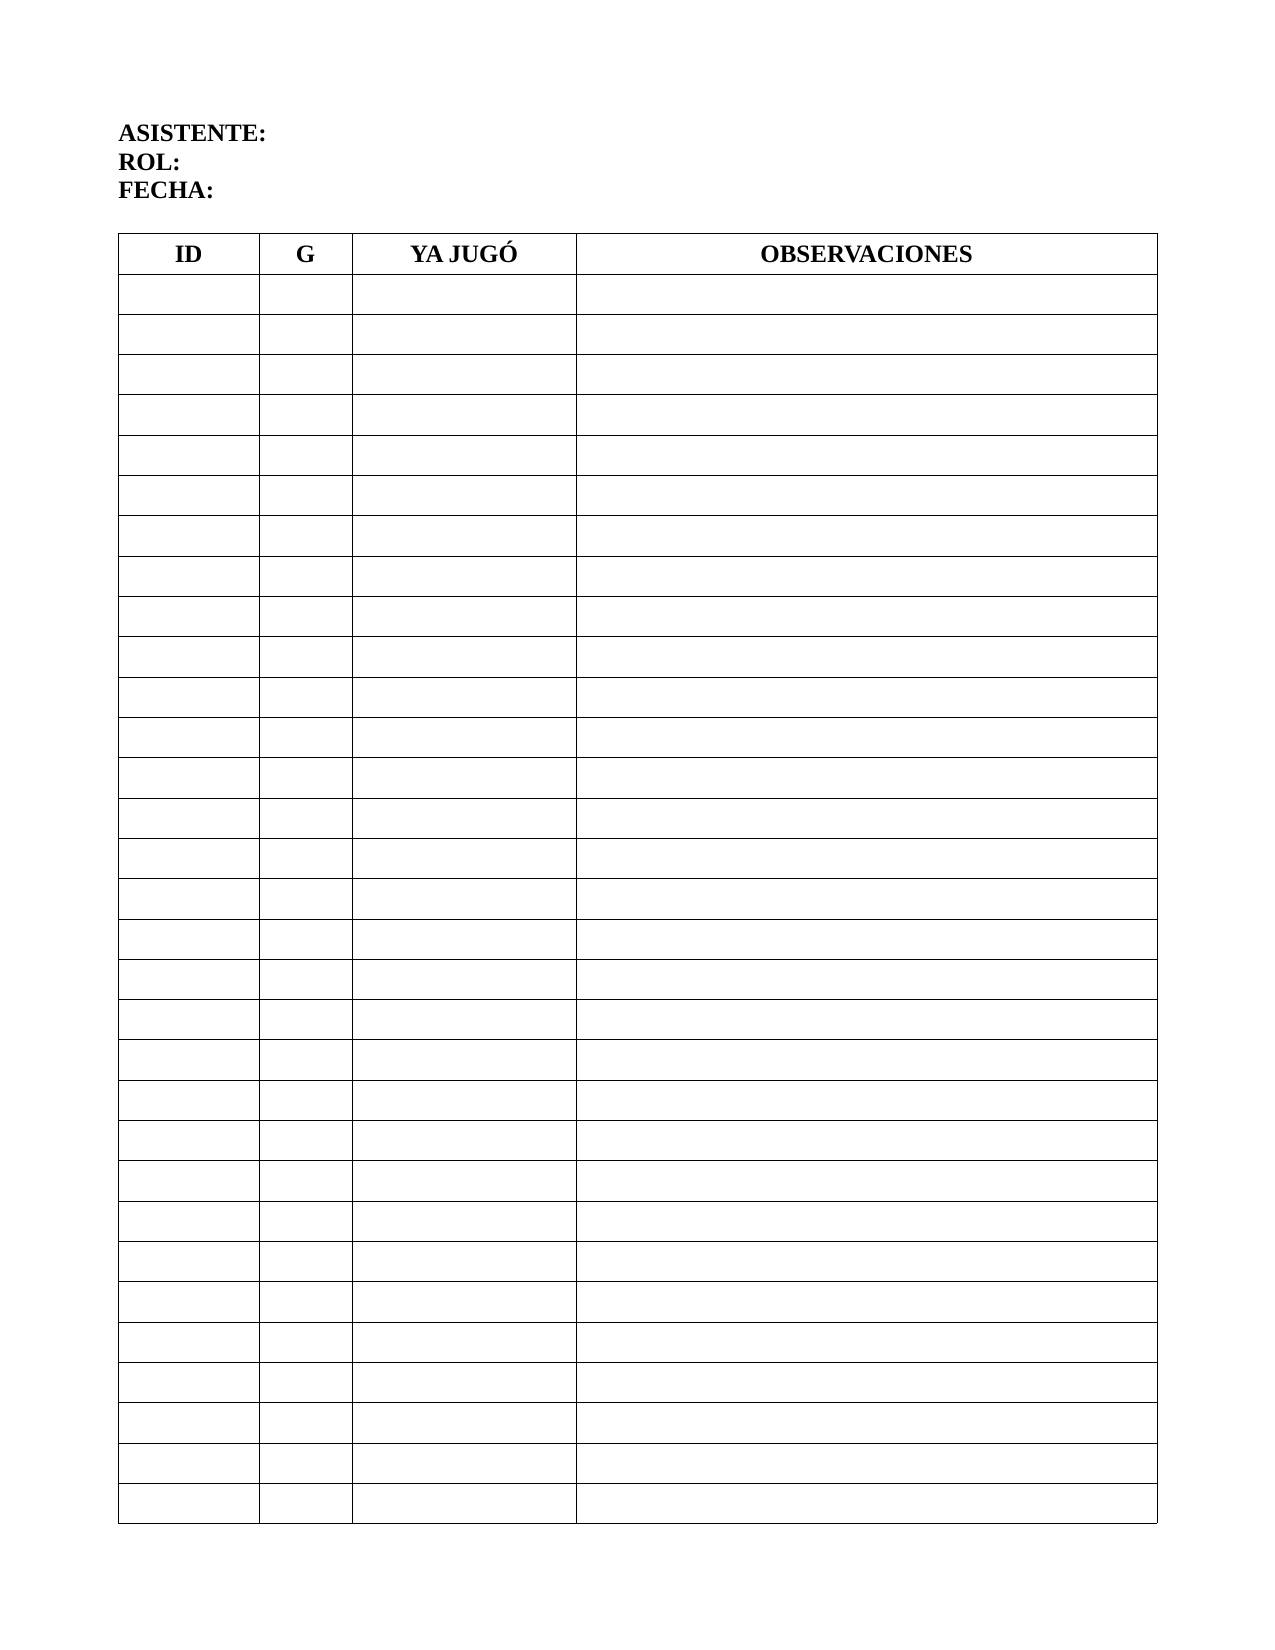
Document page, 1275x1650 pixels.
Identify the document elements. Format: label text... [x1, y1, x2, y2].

table_cell [577, 1323, 1157, 1362]
table_cell [577, 275, 1157, 314]
table_cell [353, 1202, 576, 1241]
table_cell [353, 1040, 576, 1080]
table_cell [260, 1121, 352, 1160]
table_cell [577, 1202, 1157, 1241]
table_cell [119, 355, 259, 394]
text FECHA: [118, 176, 1157, 204]
table_cell [119, 879, 259, 918]
table_cell [119, 436, 259, 475]
table_cell [260, 1242, 352, 1281]
table_cell [119, 1403, 259, 1442]
table_cell [119, 1444, 259, 1483]
table_cell [353, 637, 576, 677]
table_cell [119, 920, 259, 959]
table_cell [353, 557, 576, 596]
table_cell [119, 395, 259, 435]
table_header G [260, 234, 352, 273]
table_cell [119, 597, 259, 636]
table_cell [353, 315, 576, 354]
table_cell [260, 879, 352, 918]
table_cell [260, 1363, 352, 1402]
table_cell [353, 597, 576, 636]
table_cell [353, 1000, 576, 1039]
table_cell [577, 476, 1157, 515]
table_cell [260, 758, 352, 797]
table_cell [577, 315, 1157, 354]
table_cell [260, 436, 352, 475]
table_cell [353, 758, 576, 797]
table_cell [353, 516, 576, 556]
table_cell [119, 476, 259, 515]
table_header OBSERVACIONES [577, 234, 1157, 273]
table_cell [119, 758, 259, 797]
table_cell [260, 1202, 352, 1241]
table_cell [577, 1403, 1157, 1442]
table_cell [577, 839, 1157, 878]
table_cell [260, 395, 352, 435]
table_cell [260, 637, 352, 677]
table_cell [260, 516, 352, 556]
table_cell [353, 879, 576, 918]
table_cell [119, 1202, 259, 1241]
table_cell [119, 799, 259, 838]
table_cell [353, 1484, 576, 1523]
table_cell [353, 355, 576, 394]
table_cell [577, 395, 1157, 435]
table_cell [119, 315, 259, 354]
table_cell [577, 597, 1157, 636]
table_cell [119, 718, 259, 757]
table_cell [577, 1000, 1157, 1039]
table_cell [119, 1081, 259, 1120]
table_cell [260, 718, 352, 757]
table_cell [353, 1282, 576, 1322]
table_cell [119, 637, 259, 677]
table_cell [119, 1242, 259, 1281]
table_cell [260, 1081, 352, 1120]
table_cell [353, 436, 576, 475]
table_cell [353, 275, 576, 314]
table_cell [353, 839, 576, 878]
table_cell [119, 1484, 259, 1523]
table_cell [577, 758, 1157, 797]
table_header YA JUGÓ [353, 234, 576, 273]
table_cell [577, 799, 1157, 838]
table_cell [577, 637, 1157, 677]
table_cell [353, 678, 576, 717]
table_cell [260, 1161, 352, 1201]
table_cell [119, 1040, 259, 1080]
table_cell [260, 1040, 352, 1080]
table_cell [353, 1242, 576, 1281]
table_cell [353, 1121, 576, 1160]
table_cell [577, 960, 1157, 999]
table_header ID [119, 234, 259, 273]
table_cell [260, 839, 352, 878]
table_cell [353, 1444, 576, 1483]
table_cell [353, 920, 576, 959]
table_cell [577, 1121, 1157, 1160]
table_cell [353, 1403, 576, 1442]
table_cell [119, 1121, 259, 1160]
table_cell [353, 1323, 576, 1362]
table_cell [260, 1000, 352, 1039]
table_cell [577, 1444, 1157, 1483]
table_cell [119, 1363, 259, 1402]
table_cell [353, 1161, 576, 1201]
table_cell [260, 920, 352, 959]
table_cell [119, 1000, 259, 1039]
table_cell [260, 960, 352, 999]
table_cell [577, 355, 1157, 394]
table_cell [260, 799, 352, 838]
table_cell [577, 718, 1157, 757]
table_cell [260, 1323, 352, 1362]
table_cell [119, 1282, 259, 1322]
table_cell [119, 516, 259, 556]
table_cell [577, 678, 1157, 717]
table_cell [119, 960, 259, 999]
table_cell [260, 1444, 352, 1483]
table_cell [577, 1081, 1157, 1120]
table_cell [119, 678, 259, 717]
table_cell [577, 516, 1157, 556]
table_cell [260, 476, 352, 515]
table_cell [260, 557, 352, 596]
table_cell [119, 275, 259, 314]
table_cell [260, 597, 352, 636]
table_cell [577, 1161, 1157, 1201]
table_cell [353, 1363, 576, 1402]
table_cell [119, 1323, 259, 1362]
table_cell [260, 275, 352, 314]
table_cell [260, 1282, 352, 1322]
table_cell [353, 395, 576, 435]
table_cell [353, 718, 576, 757]
table_cell [577, 557, 1157, 596]
table_cell [260, 678, 352, 717]
table_cell [260, 1403, 352, 1442]
table_cell [577, 879, 1157, 918]
table_cell [577, 1282, 1157, 1322]
table_cell [577, 1242, 1157, 1281]
table_cell [119, 839, 259, 878]
table_cell [577, 436, 1157, 475]
table_cell [577, 1484, 1157, 1523]
text ASISTENTE: [118, 118, 1157, 147]
table_cell [353, 476, 576, 515]
text ROL: [118, 147, 1157, 176]
table_cell [353, 799, 576, 838]
table_cell [577, 1040, 1157, 1080]
table_cell [577, 1363, 1157, 1402]
table_cell [119, 1161, 259, 1201]
table_cell [353, 1081, 576, 1120]
table_cell [353, 960, 576, 999]
table_cell [260, 1484, 352, 1523]
table_cell [260, 355, 352, 394]
table_cell [119, 557, 259, 596]
table_cell [260, 315, 352, 354]
table_cell [577, 920, 1157, 959]
